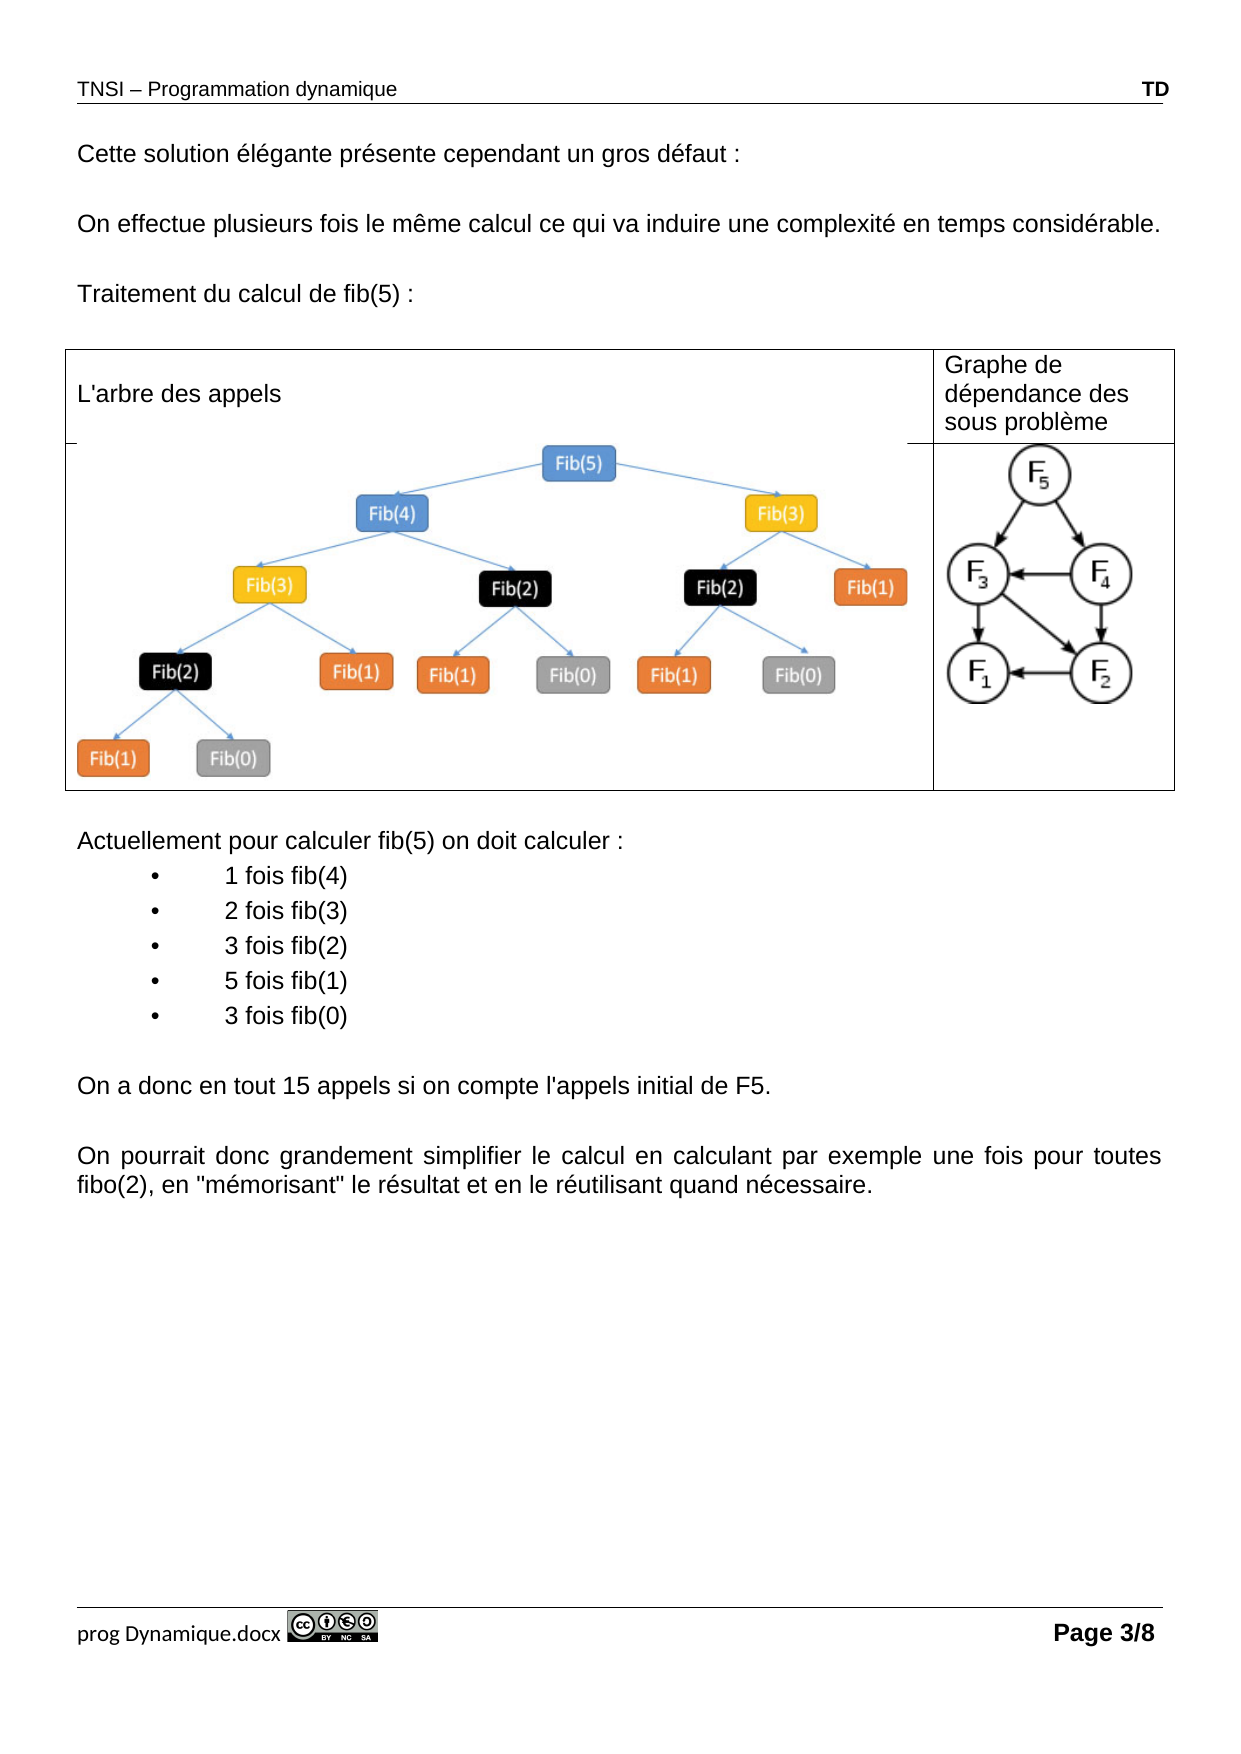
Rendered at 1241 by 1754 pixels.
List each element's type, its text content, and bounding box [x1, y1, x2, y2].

text On effectue plusieurs fois le même calcul ce qui va induire une complexité en temps considérable. [77, 209, 1163, 238]
text • 3 fois fib(2) [77, 931, 1163, 960]
text Actuellement pour calculer fib(5) on doit calculer : [77, 826, 1163, 855]
text Traitement du calcul de fib(5) : [77, 279, 1163, 308]
text Cette solution élégante présente cependant un gros défaut : [77, 139, 1163, 168]
text On pourrait donc grandement simplifier le calcul en calculant par exemple une fois pour toutes fibo(2), en "mémorisant" le résultat et en le réutilisant quand nécessaire. [77, 1141, 1163, 1199]
text • 2 fois fib(3) [77, 896, 1163, 925]
text • 3 fois fib(0) [77, 1001, 1163, 1030]
picture [287, 1610, 378, 1642]
table_cell [66, 444, 933, 790]
text On a donc en tout 15 appels si on compte l'appels initial de F5. [77, 1071, 1163, 1100]
text • 1 fois fib(4) [77, 861, 1163, 890]
table_cell [934, 444, 1174, 790]
table_header L'arbre des appels [66, 350, 933, 442]
table_header Graphe de dépendance des sous problème [934, 350, 1174, 442]
text • 5 fois fib(1) [77, 966, 1163, 995]
picture [76, 443, 908, 784]
